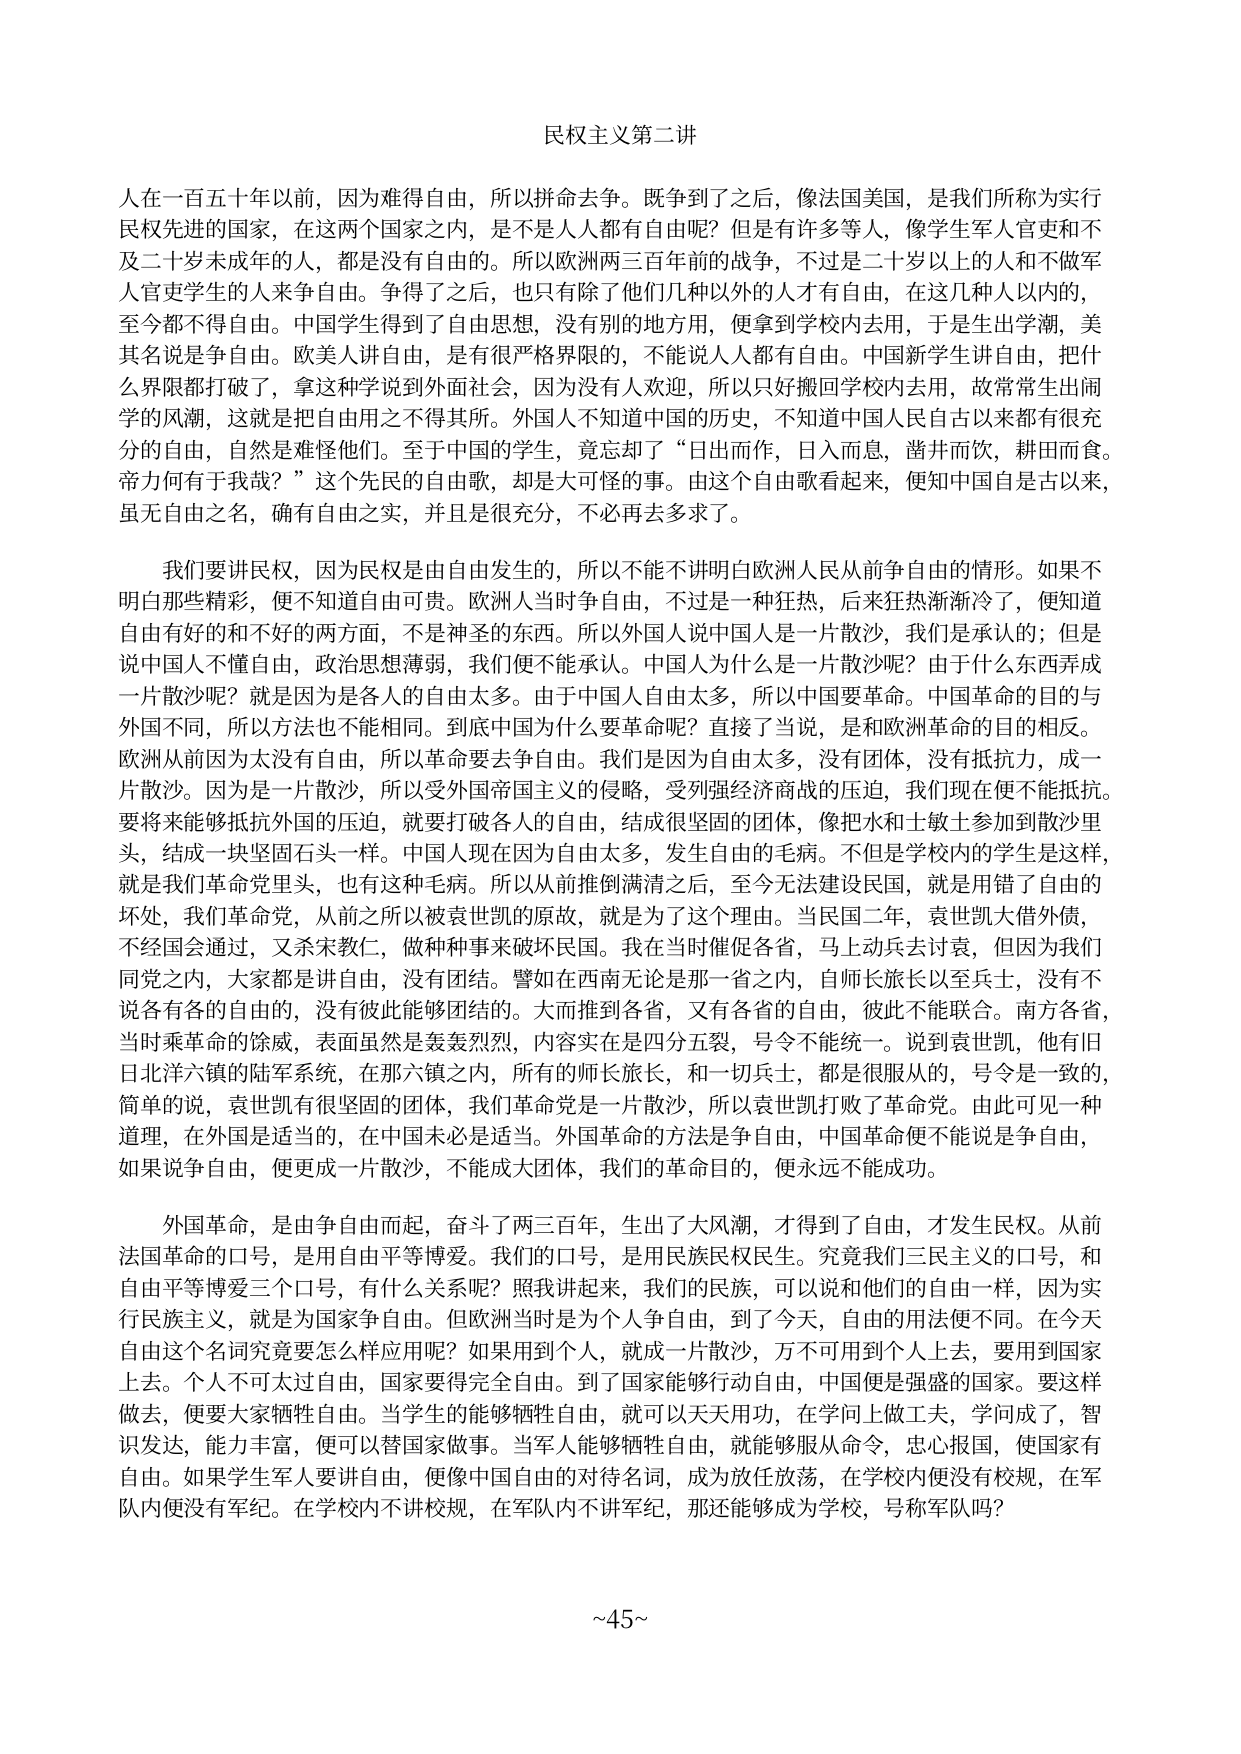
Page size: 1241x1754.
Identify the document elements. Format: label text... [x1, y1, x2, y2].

text 我们要讲民权，因为民权是由自由发生的，所以不能不讲明白欧洲人民从前争自由的情形。如果不明白那些精彩，便不知道自由可贵。欧洲人当时争自由，不过是一种狂热，后来狂热渐渐冷了，便知道自由有好的和不好的两方面，不是神圣的东西。所以外国人说中国人是一片散沙，我们是承认的；但是说中国人不懂自由，政治思想薄弱，我们便不能承认。中国人为什么是一片散沙呢？由于什么东西弄成一片散沙呢？就是因为是各人的自由太多。由于中国人自由太多，所以中国要革命。中国革命的目的与外国不同，所以方法也不能相同。到底中国为什么要革命呢？直接了当说，是和欧洲革命的目的相反。欧洲从前因为太没有自由，所以革命要去争自由。我们是因为自由太多，没有团体，没有抵抗力，成一片散沙。因为是一片散沙，所以受外国帝国主义的侵略，受列强经济商战的压迫，我们现在便不能抵抗。要将来能够抵抗外国的压迫，就要打破各人的自由，结成很坚固的团体，像把水和士敏土参加到散沙里头，结成一块坚固石头一样。中国人现在因为自由太多，发生自由的毛病。不但是学校内的学生是这样，就是我们革命党里头，也有这种毛病。所以从前推倒满清之后，至今无法建设民国，就是用错了自由的坏处，我们革命党，从前之所以被袁世凯的原故，就是为了这个理由。当民国二年，袁世凯大借外债，不经国会通过，又杀宋教仁，做种种事来破坏民国。我在当时催促各省，马上动兵去讨袁，但因为我们同党之内，大家都是讲自由，没有团结。譬如在西南无论是那一省之内，自师长旅长以至兵士，没有不说各有各的自由的，没有彼此能够团结的。大而推到各省，又有各省的自由，彼此不能联合。南方各省，当时乘革命的馀威，表面虽然是轰轰烈烈，内容实在是四分五裂，号令不能统一。说到袁世凯，他有旧日北洋六镇的陆军系统，在那六镇之内，所有的师长旅长，和一切兵士，都是很服从的，号令是一致的，简单的说，袁世凯有很坚固的团体，我们革命党是一片散沙，所以袁世凯打败了革命党。由此可见一种道理，在外国是适当的，在中国未必是适当。外国革命的方法是争自由，中国革命便不能说是争自由，如果说争自由，便更成一片散沙，不能成大团体，我们的革命目的，便永远不能成功。 [118, 553, 1122, 1182]
text 外国革命，是由争自由而起，奋斗了两三百年，生出了大风潮，才得到了自由，才发生民权。从前法国革命的口号，是用自由平等博爱。我们的口号，是用民族民权民生。究竟我们三民主义的口号，和自由平等博爱三个口号，有什么关系呢？照我讲起来，我们的民族，可以说和他们的自由一样，因为实行民族主义，就是为国家争自由。但欧洲当时是为个人争自由，到了今天，自由的用法便不同。在今天自由这个名词究竟要怎么样应用呢？如果用到个人，就成一片散沙，万不可用到个人上去，要用到国家上去。个人不可太过自由，国家要得完全自由。到了国家能够行动自由，中国便是强盛的国家。要这样做去，便要大家牺牲自由。当学生的能够牺牲自由，就可以天天用功，在学问上做工夫，学问成了，智识发达，能力丰富，便可以替国家做事。当军人能够牺牲自由，就能够服从命令，忠心报国，使国家有自由。如果学生军人要讲自由，便像中国自由的对待名词，成为放任放荡，在学校内便没有校规，在军队内便没有军纪。在学校内不讲校规，在军队内不讲军纪，那还能够成为学校，号称军队吗？ [118, 1208, 1122, 1523]
text 人在一百五十年以前，因为难得自由，所以拼命去争。既争到了之后，像法国美国，是我们所称为实行民权先进的国家，在这两个国家之内，是不是人人都有自由呢？但是有许多等人，像学生军人官吏和不及二十岁未成年的人，都是没有自由的。所以欧洲两三百年前的战争，不过是二十岁以上的人和不做军人官吏学生的人来争自由。争得了之后，也只有除了他们几种以外的人才有自由，在这几种人以内的，至今都不得自由。中国学生得到了自由思想，没有别的地方用，便拿到学校内去用，于是生出学潮，美其名说是争自由。欧美人讲自由，是有很严格界限的，不能说人人都有自由。中国新学生讲自由，把什么界限都打破了，拿这种学说到外面社会，因为没有人欢迎，所以只好搬回学校内去用，故常常生出闹学的风潮，这就是把自由用之不得其所。外国人不知道中国的历史，不知道中国人民自古以来都有很充分的自由，自然是难怪他们。至于中国的学生，竟忘却了“日出而作，日入而息，凿井而饮，耕田而食。帝力何有于我哉？”这个先民的自由歌，却是大可怪的事。由这个自由歌看起来，便知中国自是古以来，虽无自由之名，确有自由之实，并且是很充分，不必再去多求了。 [118, 181, 1122, 527]
